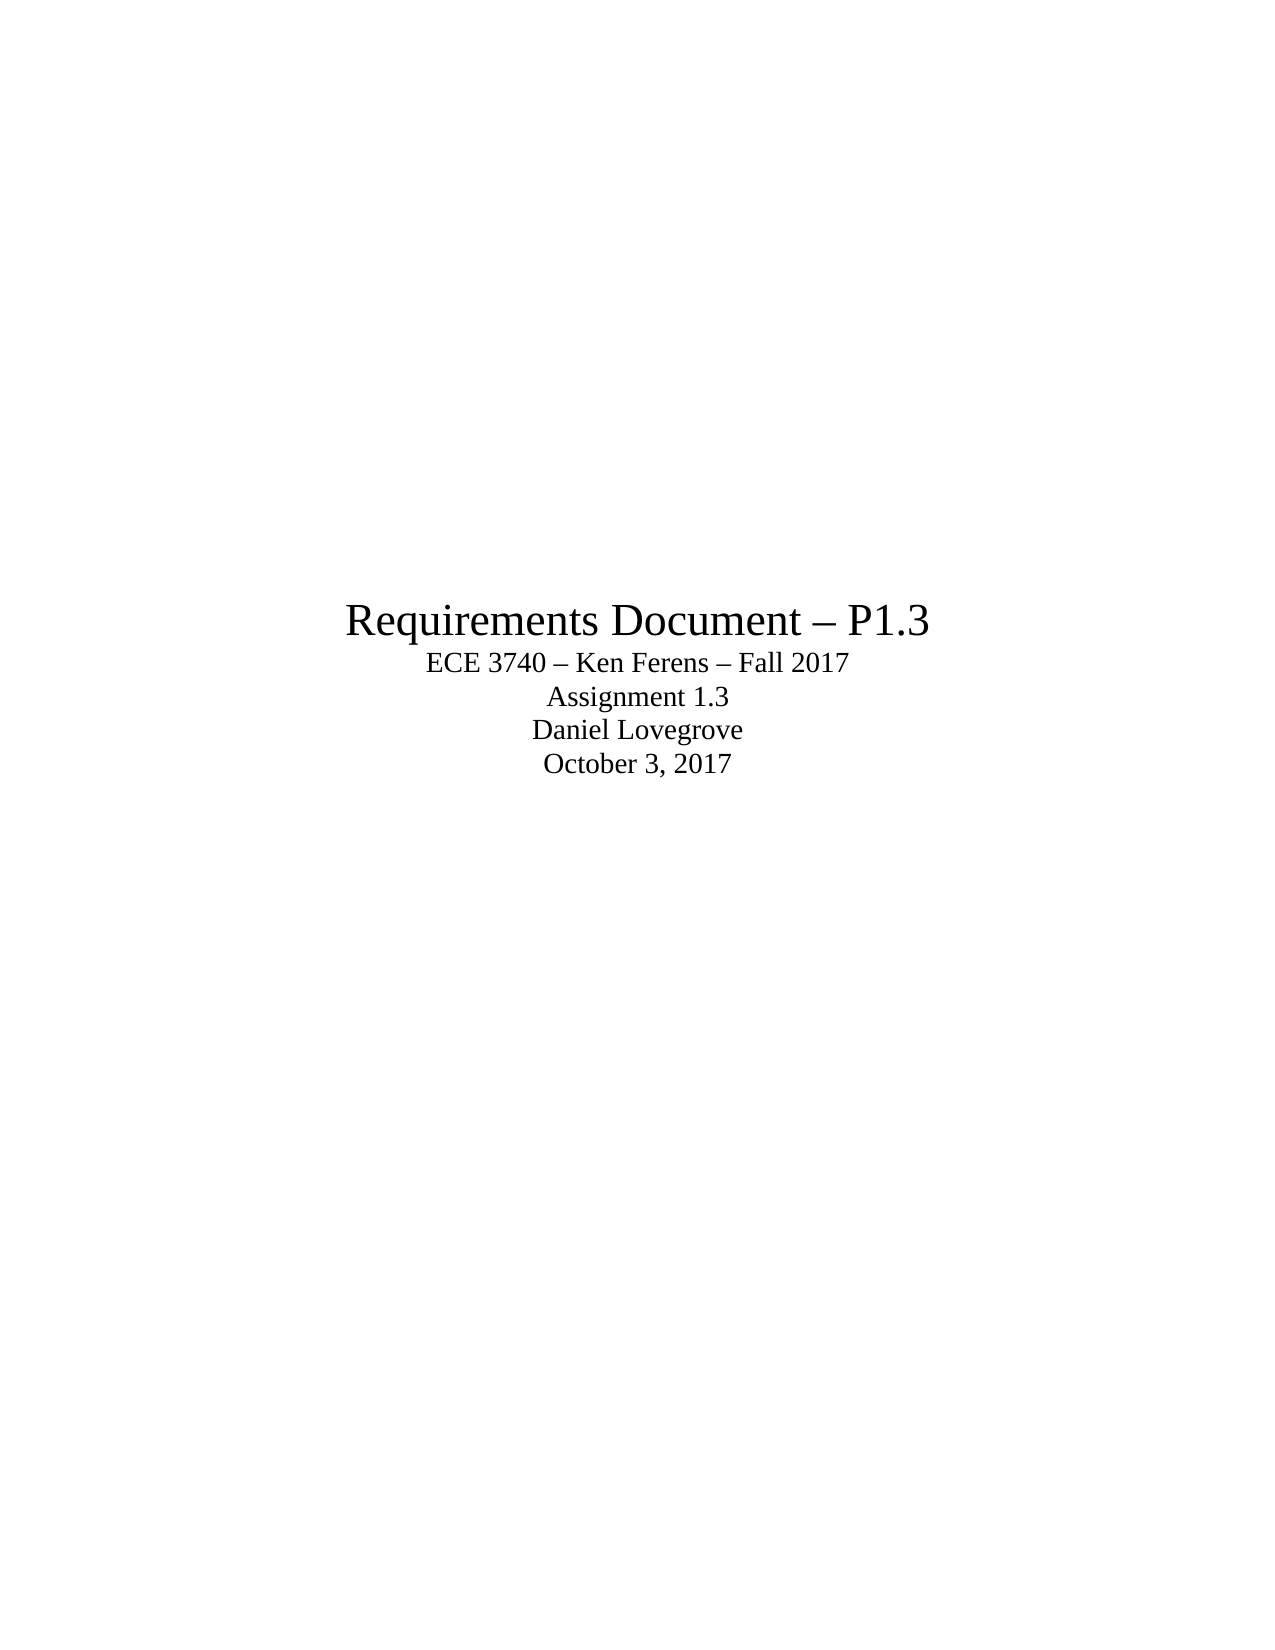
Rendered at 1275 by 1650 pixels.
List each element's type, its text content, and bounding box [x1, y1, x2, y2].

text October 3, 2017 [118, 746, 1157, 779]
text Assignment 1.3 [118, 679, 1157, 712]
text ECE 3740 – Ken Ferens – Fall 2017 [118, 645, 1157, 679]
text Requirements Document – P1.3 [118, 592, 1157, 645]
text Daniel Lovegrove [118, 712, 1157, 746]
